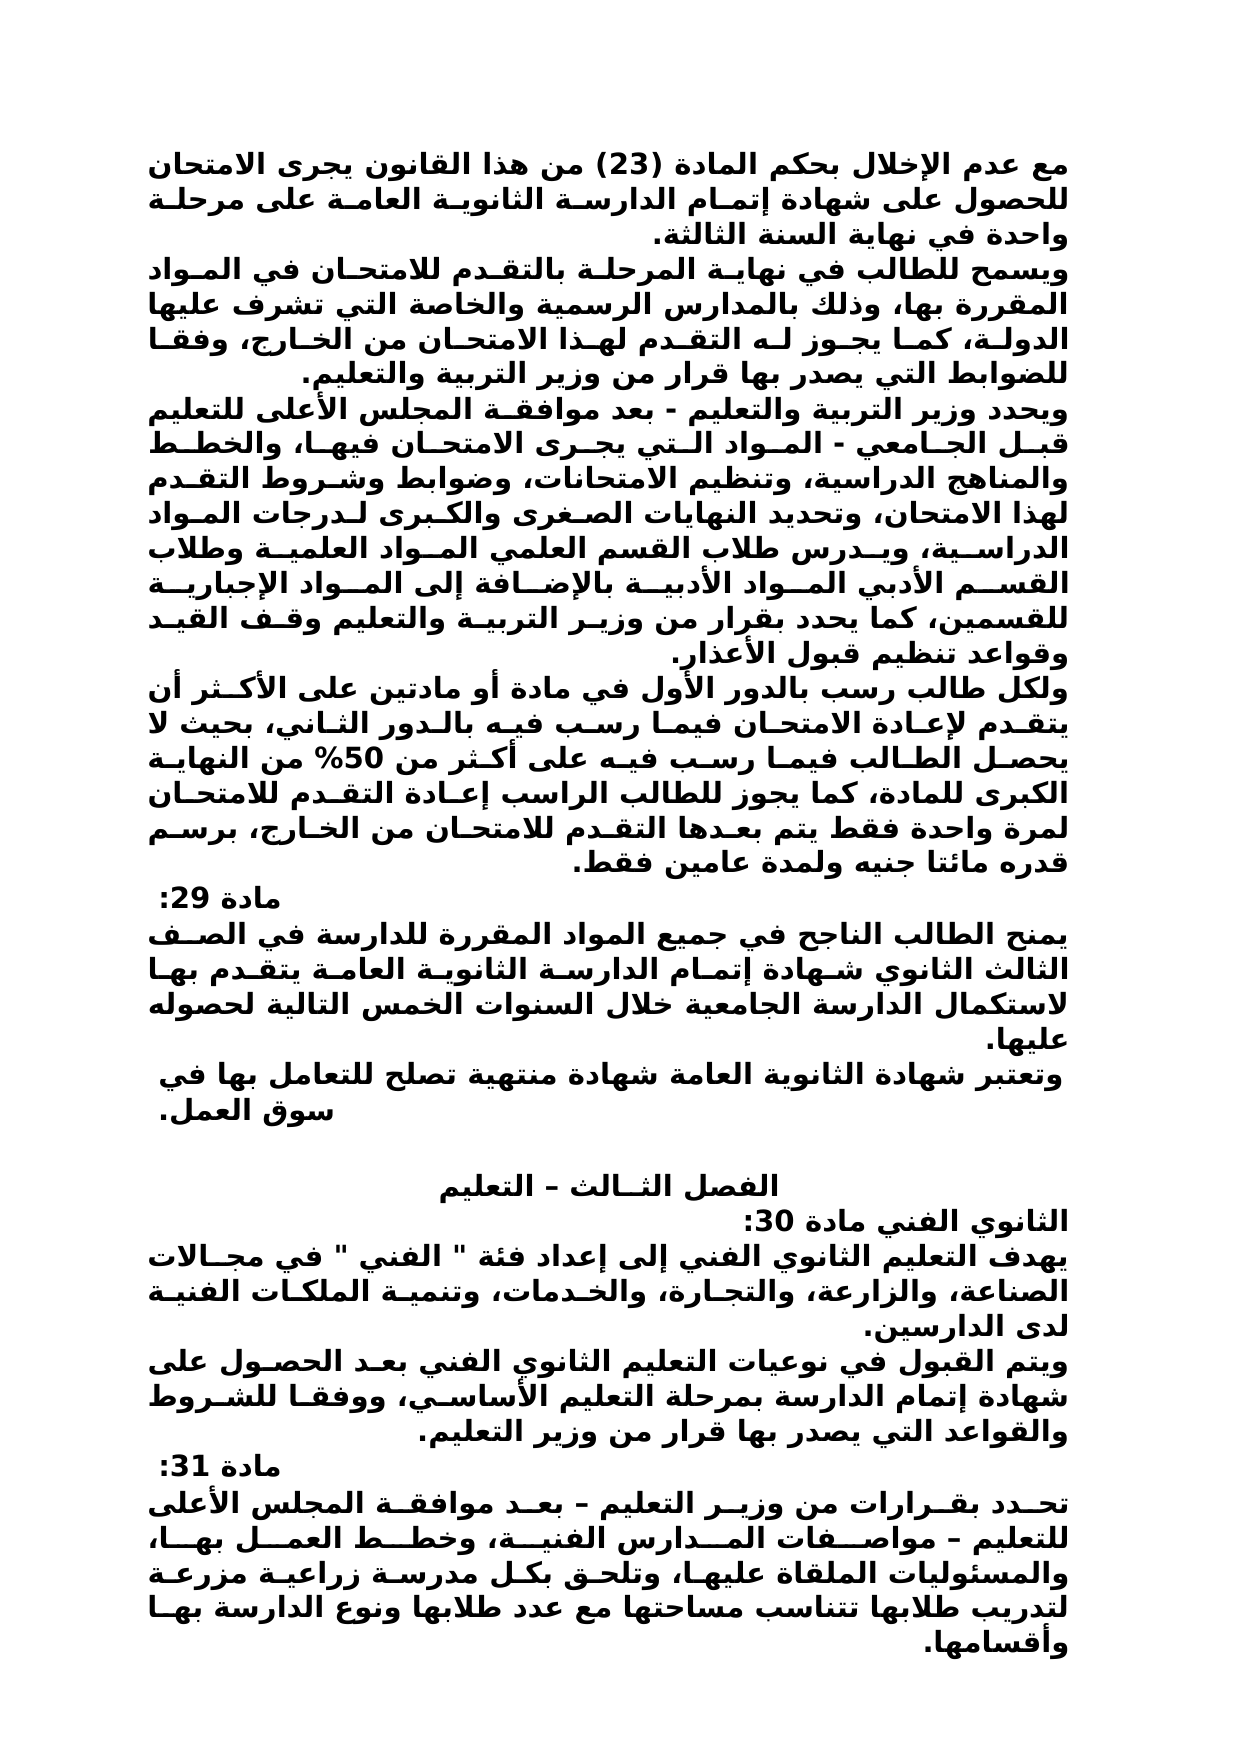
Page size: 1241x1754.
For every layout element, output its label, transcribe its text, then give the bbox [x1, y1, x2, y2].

text وتعتبر شهادة الثانوية العامة شهادة منتهية تصلح للتعامل بها في سوق العمل. [148, 1057, 1071, 1127]
text مادة 29: [148, 881, 1071, 915]
text الفصل الثالث – التعليم الثانوي الفني مادة 30: [438, 1170, 1069, 1239]
text تحدد بقرارات من وزير التعليم – بعد موافقة المجلس الأعلى للتعليم – مواصفات المدارس الفنية، وخطط العمل بها، والمسئوليات الملقاة عليها، وتلحق بكل مدرسة زراعية مزرعة لتدريب طلابها تتناسب مساحتها مع عدد طلابها ونوع الدارسة بها وأقسامها. [147, 1486, 1069, 1660]
text مع عدم الإخلال بحكم المادة (23) من هذا القانون يجرى الامتحان للحصول على شهادة إتمام الدارسة الثانوية العامة على مرحلة واحدة في نهاية السنة الثالثة. [147, 147, 1069, 251]
text ويتم القبول في نوعيات التعليم الثانوي الفني بعد الحصول على شهادة إتمام الدارسة بمرحلة التعليم الأساسي، ووفقا للشروط والقواعد التي يصدر بها قرار من وزير التعليم. [147, 1345, 1069, 1448]
text ويسمح للطالب في نهاية المرحلة بالتقدم للامتحان في المواد المقررة بها، وذلك بالمدارس الرسمية والخاصة التي تشرف عليها الدولة، كما يجوز له التقدم لهذا الامتحان من الخارج، وفقا للضوابط التي يصدر بها قرار من وزير التربية والتعليم. [147, 252, 1069, 391]
text ويحدد وزير التربية والتعليم - بعد موافقة المجلس الأعلى للتعليم قبل الجامعي - المواد التي يجرى الامتحان فيها، والخطط والمناهج الدراسية، وتنظيم الامتحانات، وضوابط وشروط التقدم لهذا الامتحان، وتحديد النهايات الصغرى والكبرى لدرجات المواد الدراسية، ويدرس طلاب القسم العلمي المواد العلمية وطلاب القسم الأدبي المواد الأدبية بالإضافة إلى المواد الإجبارية للقسمين، كما يحدد بقرار من وزير التربية والتعليم وقف القيد وقواعد تنظيم قبول الأعذار. [147, 392, 1069, 670]
text يهدف التعليم الثانوي الفني إلى إعداد فئة " الفني " في مجالات الصناعة، والزارعة، والتجارة، والخدمات، وتنمية الملكات الفنية لدى الدارسين. [147, 1240, 1069, 1343]
text مادة 31: [148, 1449, 1071, 1483]
text ولكل طالب رسب بالدور الأول في مادة أو مادتين على الأكثر أن يتقدم لإعادة الامتحان فيما رسب فيه بالدور الثاني، بحيث لا يحصل الطالب فيما رسب فيه على أكثر من 50% من النهاية الكبرى للمادة، كما يجوز للطالب الراسب إعادة التقدم للامتحان لمرة واحدة فقط يتم بعدها التقدم للامتحان من الخارج، برسم قدره مائتا جنيه ولمدة عامين فقط. [147, 671, 1069, 880]
text يمنح الطالب الناجح في جميع المواد المقررة للدارسة في الصف الثالث الثانوي شهادة إتمام الدارسة الثانوية العامة يتقدم بها لاستكمال الدارسة الجامعية خلال السنوات الخمس التالية لحصوله عليها. [147, 917, 1069, 1056]
